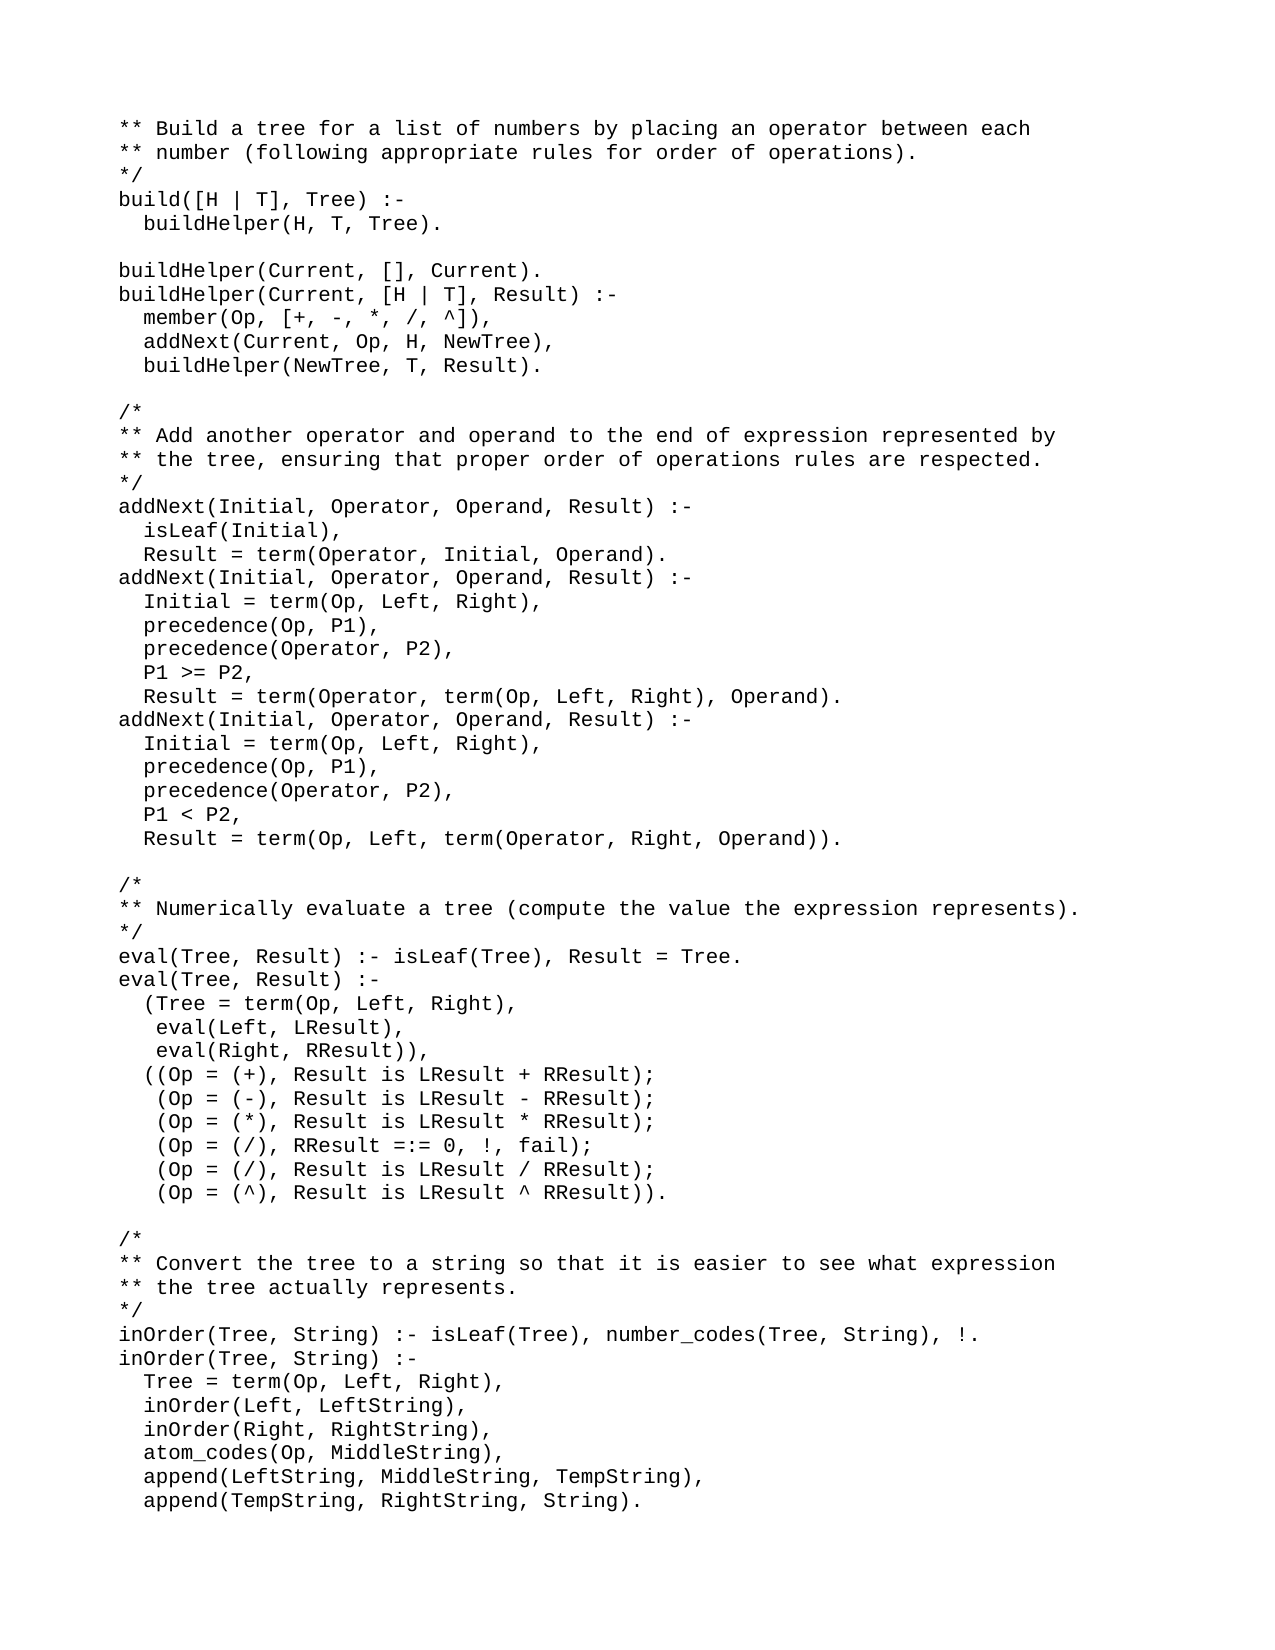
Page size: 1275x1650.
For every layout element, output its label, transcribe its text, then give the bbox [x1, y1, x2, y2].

text isLeaf(Initial), [118, 520, 1157, 544]
text P1 >= P2, [118, 662, 1157, 686]
text addNext(Initial, Operator, Operand, Result) :- [118, 567, 1157, 591]
text buildHelper(Current, [H | T], Result) :- [118, 284, 1157, 307]
text ** Build a tree for a list of numbers by placing an operator between each [118, 118, 1157, 142]
text addNext(Current, Op, H, NewTree), [118, 331, 1157, 354]
text append(TempString, RightString, String). [118, 1489, 1157, 1513]
text /* [118, 402, 1157, 426]
text build([H | T], Tree) :- [118, 189, 1157, 213]
text Result = term(Operator, Initial, Operand). [118, 544, 1157, 567]
text Tree = term(Op, Left, Right), [118, 1371, 1157, 1395]
text (Op = (*), Result is LResult * RResult); [118, 1111, 1157, 1135]
text (Op = (^), Result is LResult ^ RResult)). [118, 1182, 1157, 1206]
text Initial = term(Op, Left, Right), [118, 733, 1157, 757]
text atom_codes(Op, MiddleString), [118, 1442, 1157, 1466]
text Initial = term(Op, Left, Right), [118, 591, 1157, 615]
text precedence(Operator, P2), [118, 780, 1157, 804]
text eval(Left, LResult), [118, 1017, 1157, 1040]
text append(LeftString, MiddleString, TempString), [118, 1466, 1157, 1489]
text ((Op = (+), Result is LResult + RResult); [118, 1064, 1157, 1088]
text */ [118, 1300, 1157, 1324]
text ** number (following appropriate rules for order of operations). [118, 142, 1157, 165]
text */ [118, 922, 1157, 946]
text ** the tree actually represents. [118, 1277, 1157, 1300]
text /* [118, 875, 1157, 898]
text inOrder(Tree, String) :- isLeaf(Tree), number_codes(Tree, String), !. [118, 1324, 1157, 1348]
text inOrder(Tree, String) :- [118, 1348, 1157, 1371]
text (Op = (/), Result is LResult / RResult); [118, 1158, 1157, 1182]
text eval(Tree, Result) :- [118, 969, 1157, 993]
text member(Op, [+, -, *, /, ^]), [118, 307, 1157, 331]
text ** the tree, ensuring that proper order of operations rules are respected. [118, 449, 1157, 473]
text eval(Tree, Result) :- isLeaf(Tree), Result = Tree. [118, 946, 1157, 969]
text (Op = (/), RResult =:= 0, !, fail); [118, 1135, 1157, 1158]
text eval(Right, RResult)), [118, 1040, 1157, 1064]
text addNext(Initial, Operator, Operand, Result) :- [118, 709, 1157, 733]
text ** Add another operator and operand to the end of expression represented by [118, 426, 1157, 449]
text inOrder(Left, LeftString), [118, 1395, 1157, 1419]
text Result = term(Op, Left, term(Operator, Right, Operand)). [118, 827, 1157, 851]
text addNext(Initial, Operator, Operand, Result) :- [118, 496, 1157, 520]
text */ [118, 473, 1157, 496]
text buildHelper(NewTree, T, Result). [118, 354, 1157, 378]
text buildHelper(Current, [], Current). [118, 260, 1157, 284]
text */ [118, 165, 1157, 189]
text precedence(Operator, P2), [118, 638, 1157, 662]
text /* [118, 1229, 1157, 1253]
text ** Convert the tree to a string so that it is easier to see what expression [118, 1253, 1157, 1277]
text precedence(Op, P1), [118, 615, 1157, 638]
text Result = term(Operator, term(Op, Left, Right), Operand). [118, 686, 1157, 709]
text P1 < P2, [118, 804, 1157, 827]
text inOrder(Right, RightString), [118, 1419, 1157, 1442]
text precedence(Op, P1), [118, 757, 1157, 780]
text (Op = (-), Result is LResult - RResult); [118, 1088, 1157, 1111]
text buildHelper(H, T, Tree). [118, 213, 1157, 236]
text ** Numerically evaluate a tree (compute the value the expression represents). [118, 898, 1157, 922]
text (Tree = term(Op, Left, Right), [118, 993, 1157, 1017]
